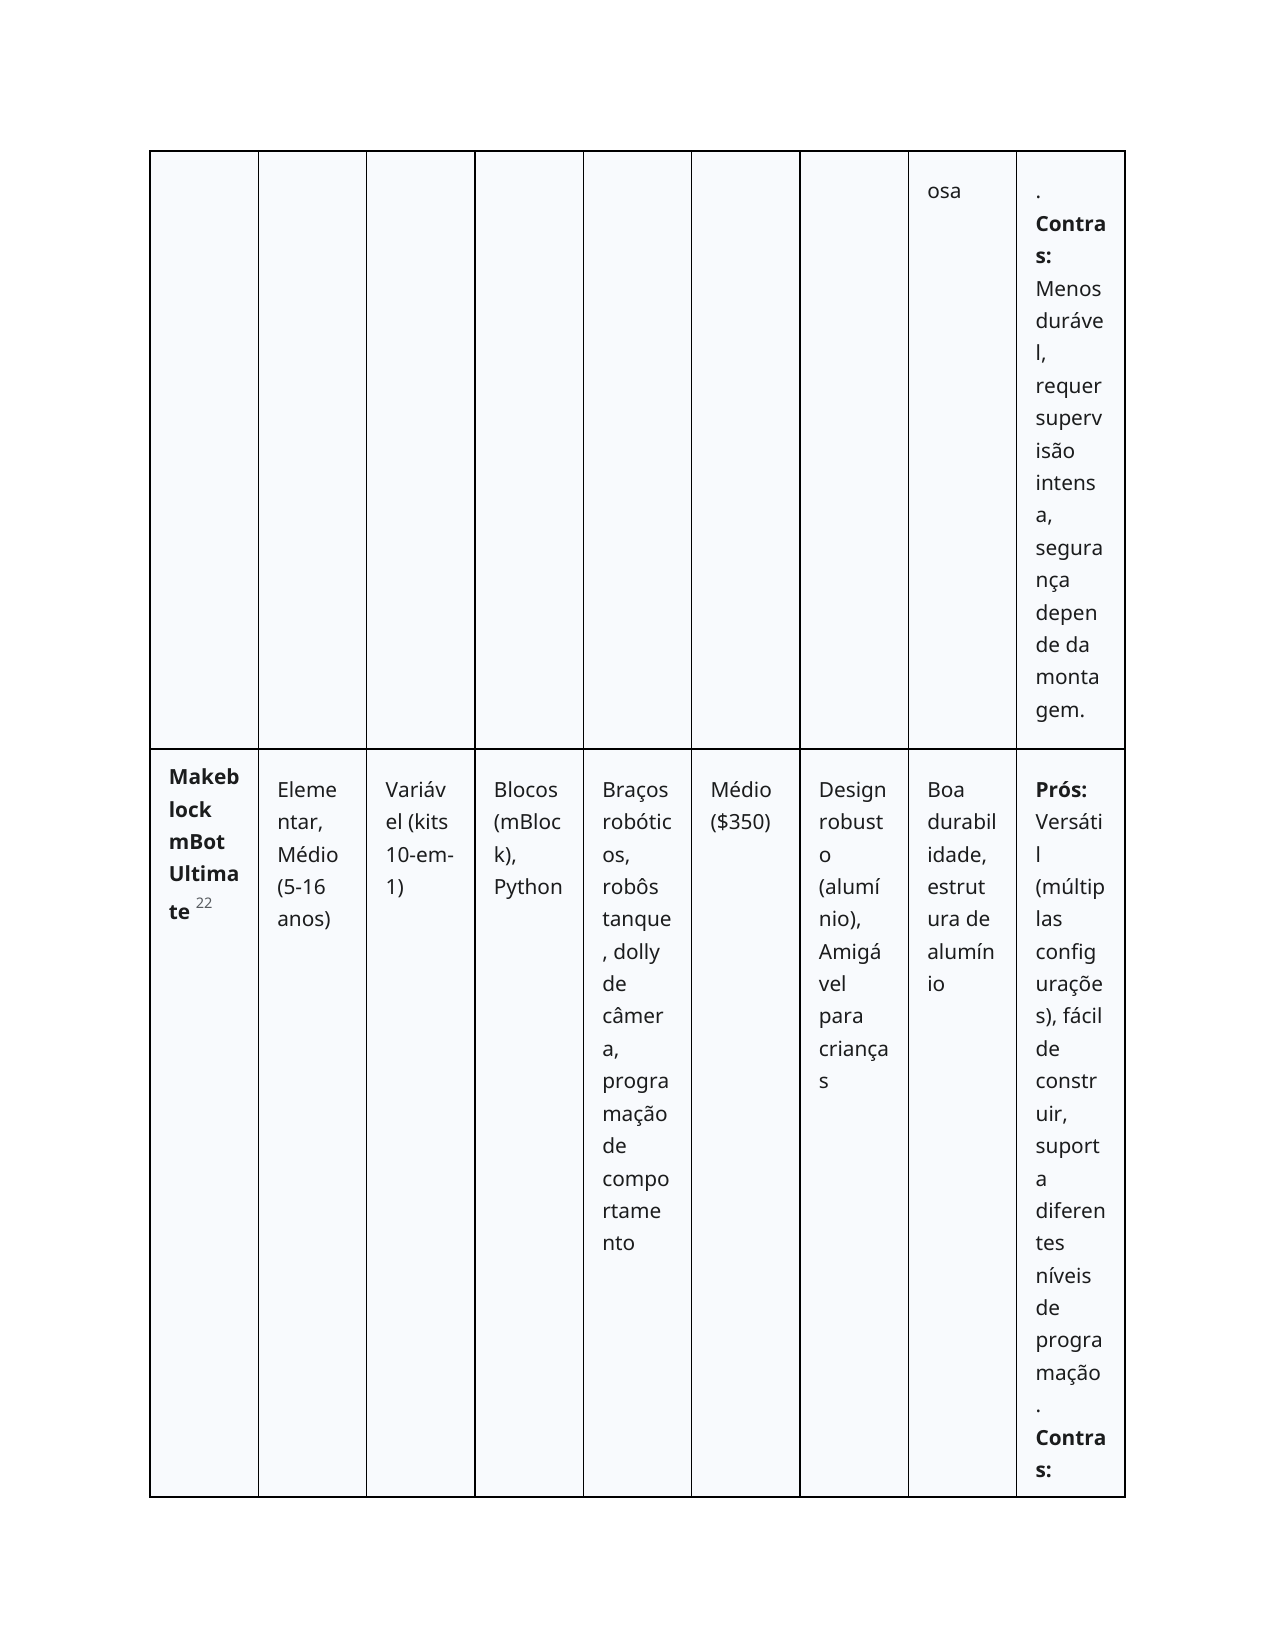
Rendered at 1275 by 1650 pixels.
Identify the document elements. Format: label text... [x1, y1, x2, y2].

table_cell [801, 152, 908, 748]
table_cell Blocos (mBlock), Python [476, 750, 583, 1496]
table_cell [584, 152, 691, 748]
table_cell [151, 152, 258, 748]
table_cell Boa durabilidade, estrutura de alumínio [909, 750, 1016, 1496]
table_cell osa [909, 152, 1016, 748]
table_cell Variável (kits 10-em-1) [367, 750, 474, 1496]
table_cell Médio ($350) [692, 750, 799, 1496]
table_cell Braços robóticos, robôs tanque, dolly de câmera, programação de comportamento [584, 750, 691, 1496]
table_cell [367, 152, 474, 748]
table_cell Makeblock mBot Ultimate 22 [151, 750, 258, 1496]
table_cell . Contras: Menos durável, requer supervisão intensa, segurança depende da montagem. [1017, 152, 1124, 748]
table_cell Elementar, Médio (5-16 anos) [259, 750, 366, 1496]
table_cell [692, 152, 799, 748]
table_cell [476, 152, 583, 748]
table_cell Design robusto (alumínio), Amigável para crianças [801, 750, 908, 1496]
table_cell Prós: Versátil (múltiplas configurações), fácil de construir, suporta diferentes níveis de programação. Contras: [1017, 750, 1124, 1496]
table_cell [259, 152, 366, 748]
